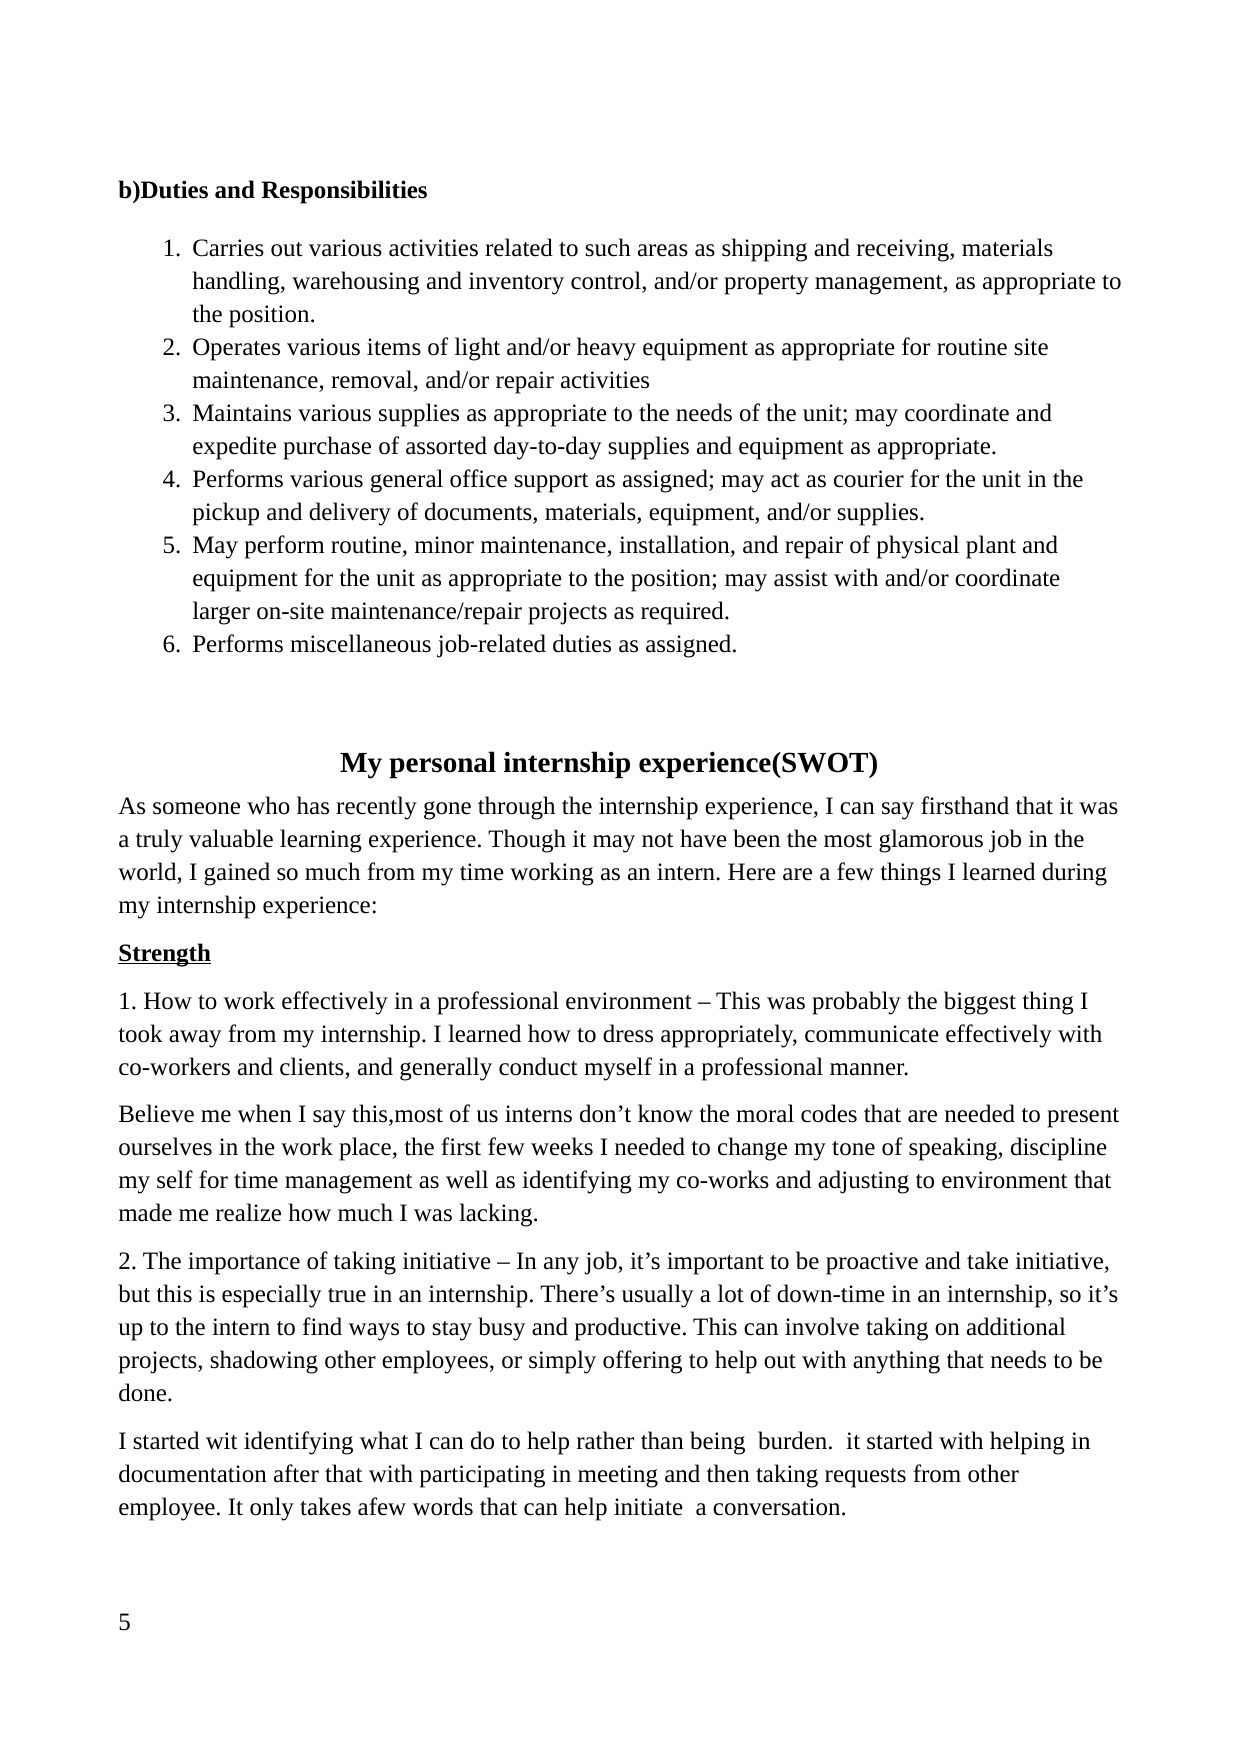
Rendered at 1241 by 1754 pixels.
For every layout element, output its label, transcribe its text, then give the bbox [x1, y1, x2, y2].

list Performs miscellaneous job-related duties as assigned. [162, 629, 1122, 658]
text I started wit identifying what I can do to help rather than being burden. it started with helping in documentation after that with participating in meeting and then taking requests from other employee. It only takes afew words that can help initiate a conversation. [118, 1426, 1122, 1521]
text b)Duties and Responsibilities [118, 176, 1122, 204]
list May perform routine, minor maintenance, installation, and repair of physical plant and equipment for the unit as appropriate to the position; may assist with and/or coordinate larger on-site maintenance/repair projects as required. [162, 530, 1122, 625]
subtitle My personal internship experience(SWOT) [118, 745, 1122, 779]
text Strength [118, 938, 1122, 967]
list Operates various items of light and/or heavy equipment as appropriate for routine site maintenance, removal, and/or repair activities [162, 332, 1122, 394]
text As someone who has recently gone through the internship experience, I can say firsthand that it was a truly valuable learning experience. Though it may not have been the most glamorous job in the world, I gained so much from my time working as an intern. Here are a few things I learned during my internship experience: [118, 791, 1122, 919]
list Performs various general office support as assigned; may act as courier for the unit in the pickup and delivery of documents, materials, equipment, and/or supplies. [162, 464, 1122, 526]
list Carries out various activities related to such areas as shipping and receiving, materials handling, warehousing and inventory control, and/or property management, as appropriate to the position. [162, 233, 1122, 328]
text 2. The importance of taking initiative – In any job, it’s important to be proactive and take initiative, but this is especially true in an internship. There’s usually a lot of down-time in an internship, so it’s up to the intern to find ways to stay busy and productive. This can involve taking on additional projects, shadowing other employees, or simply offering to help out with anything that needs to be done. [118, 1246, 1122, 1407]
text Believe me when I say this,most of us interns don’t know the moral codes that are needed to present ourselves in the work place, the first few weeks I needed to change my tone of speaking, discipline my self for time management as well as identifying my co-works and adjusting to environment that made me realize how much I was lacking. [118, 1099, 1122, 1227]
list Maintains various supplies as appropriate to the needs of the unit; may coordinate and expedite purchase of assorted day-to-day supplies and equipment as appropriate. [162, 398, 1122, 460]
text 1. How to work effectively in a professional environment – This was probably the biggest thing I took away from my internship. I learned how to dress appropriately, communicate effectively with co-workers and clients, and generally conduct myself in a professional manner. [118, 986, 1122, 1081]
